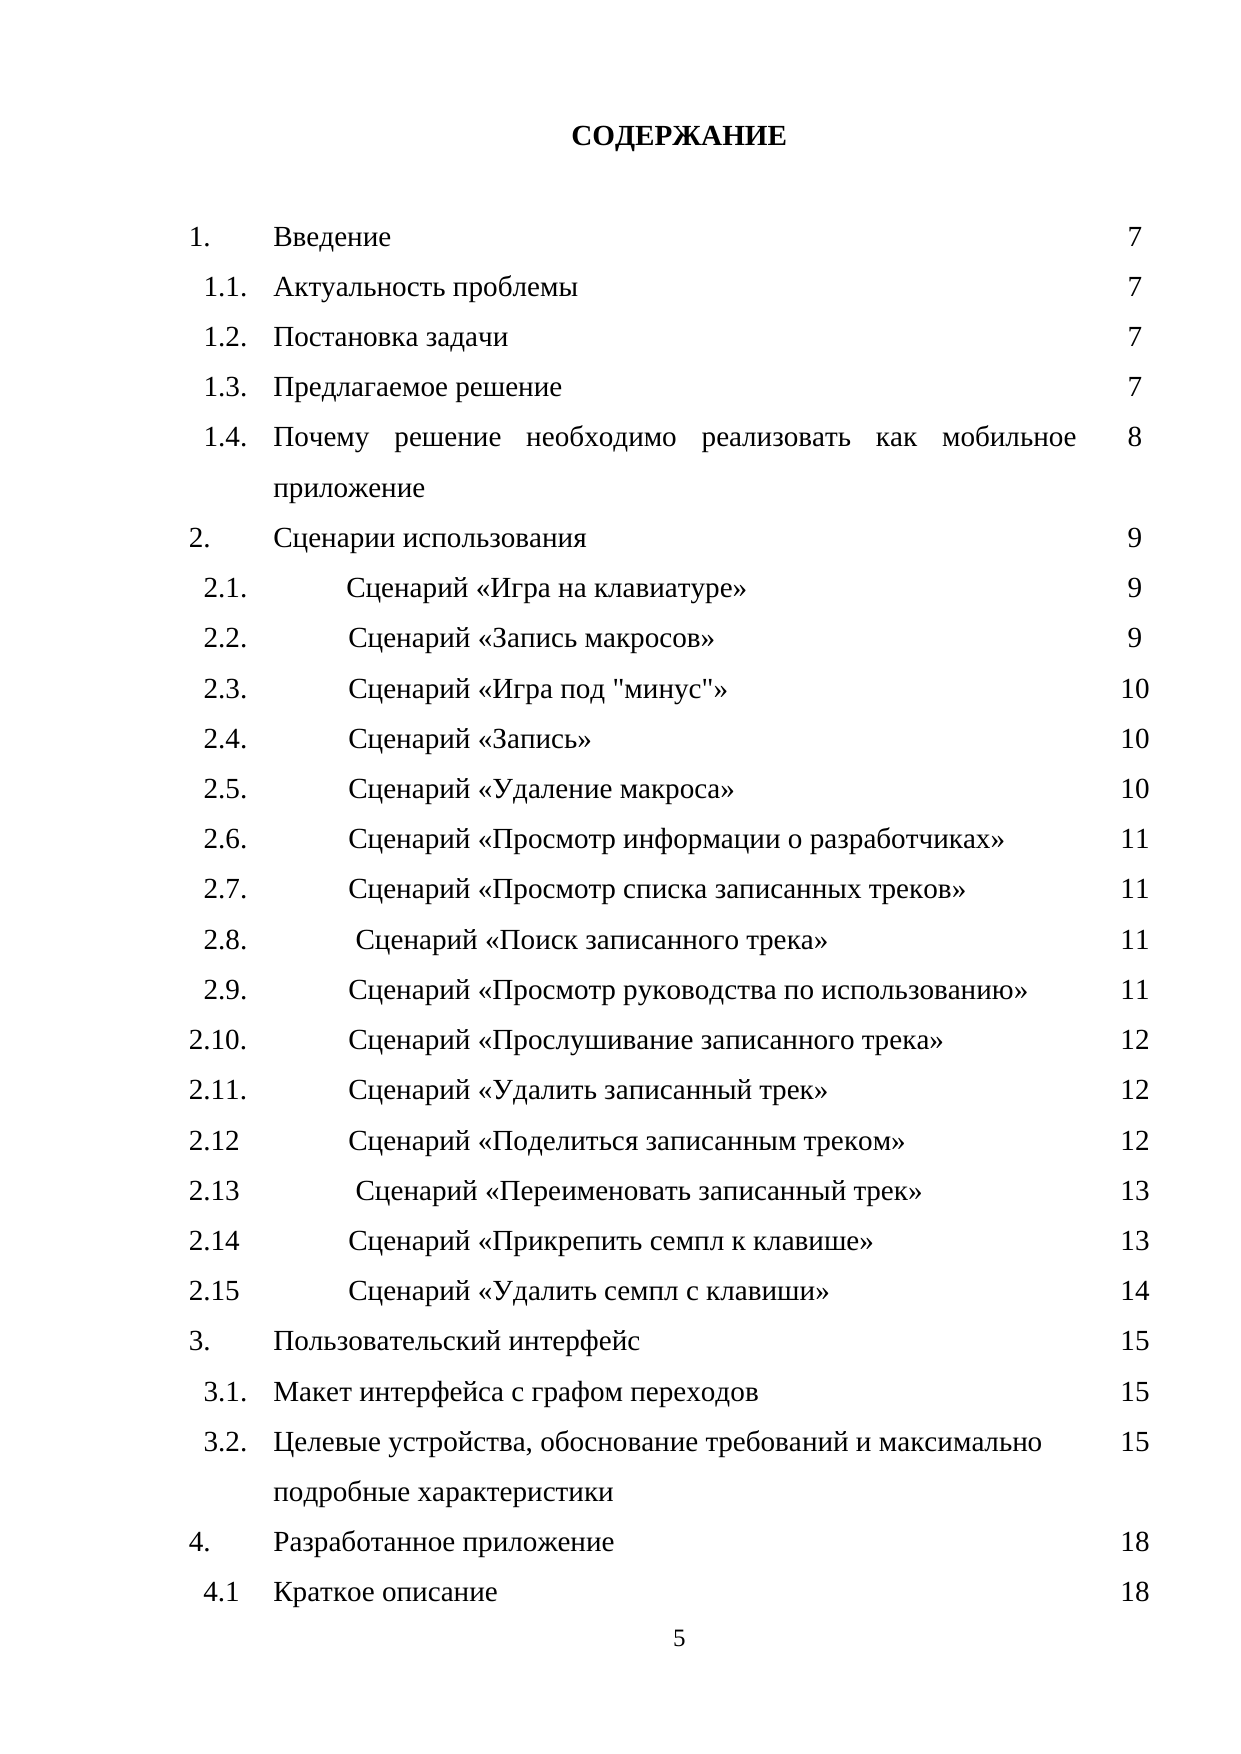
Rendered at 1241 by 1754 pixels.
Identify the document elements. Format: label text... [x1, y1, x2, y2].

table_cell 2.5. [177, 771, 262, 821]
table_cell Краткое описание [262, 1575, 1088, 1608]
table_cell 1.1. [177, 269, 262, 319]
table_cell 2.4. [177, 721, 262, 771]
table_cell 11 [1088, 972, 1181, 1022]
table_cell 10 [1088, 671, 1181, 721]
table_cell 11 [1088, 872, 1181, 922]
table_cell 12 [1088, 1123, 1181, 1173]
table_cell Макет интерфейса с графом переходов [262, 1374, 1088, 1424]
table_cell 7 [1088, 269, 1181, 319]
table_cell 18 [1088, 1575, 1181, 1608]
table_cell 2. [177, 520, 262, 570]
table_cell 2.9. [177, 972, 262, 1022]
table_cell 2.14 [177, 1223, 262, 1273]
table_cell 2.1. [177, 570, 262, 621]
table_cell 7 [1088, 319, 1181, 369]
text СОДЕРЖАНИЕ [177, 118, 1181, 152]
table_cell Пользовательский интерфейс [262, 1324, 1088, 1374]
table_cell 15 [1088, 1374, 1181, 1424]
table_cell 12 [1088, 1022, 1181, 1072]
table_cell Сценарий «Поделиться записанным треком» [262, 1123, 1088, 1173]
table_cell Целевые устройства, обоснование требований и максимально подробные характеристики [262, 1424, 1088, 1524]
table_cell 2.2. [177, 621, 262, 671]
table_cell Сценарий «Игра под "минус"» [262, 671, 1088, 721]
table_cell Сценарии использования [262, 520, 1088, 570]
table_cell Сценарий «Поиск записанного трека» [262, 922, 1088, 972]
table_header 1. [177, 219, 262, 269]
table_cell 2.6. [177, 821, 262, 872]
table_cell 3.1. [177, 1374, 262, 1424]
table_cell 11 [1088, 922, 1181, 972]
table_header 7 [1088, 219, 1181, 269]
table_cell Сценарий «Запись» [262, 721, 1088, 771]
table_cell 3. [177, 1324, 262, 1374]
table_cell Постановка задачи [262, 319, 1088, 369]
table_cell Разработанное приложение [262, 1524, 1088, 1574]
table_cell 2.8. [177, 922, 262, 972]
table_cell Сценарий «Просмотр списка записанных треков» [262, 872, 1088, 922]
table_cell Почему решение необходимо реализовать как мобильное приложение [262, 420, 1088, 520]
table_cell 12 [1088, 1073, 1181, 1123]
table_cell 1.4. [177, 420, 262, 520]
table_cell 10 [1088, 721, 1181, 771]
table_cell Предлагаемое решение [262, 369, 1088, 419]
table_cell 1.2. [177, 319, 262, 369]
table_cell 2.11. [177, 1073, 262, 1123]
table_cell Сценарий «Прикрепить семпл к клавише» [262, 1223, 1088, 1273]
table_cell Сценарий «Удалить семпл с клавиши» [262, 1273, 1088, 1323]
table_cell 2.10. [177, 1022, 262, 1072]
table_cell 8 [1088, 420, 1181, 520]
table_cell 14 [1088, 1273, 1181, 1323]
table_cell 10 [1088, 771, 1181, 821]
table_cell 1.3. [177, 369, 262, 419]
table_cell 4. [177, 1524, 262, 1574]
table_cell Сценарий «Просмотр руководства по использованию» [262, 972, 1088, 1022]
table_cell Сценарий «Переименовать записанный трек» [262, 1173, 1088, 1223]
table_cell 15 [1088, 1424, 1181, 1524]
table_cell Сценарий «Игра на клавиатуре» [262, 570, 1088, 621]
table_cell Сценарий «Удаление макроса» [262, 771, 1088, 821]
table_cell Сценарий «Просмотр информации о разработчиках» [262, 821, 1088, 872]
table_cell 11 [1088, 821, 1181, 872]
table_cell 13 [1088, 1223, 1181, 1273]
table_cell 4.1 [177, 1575, 262, 1608]
table_cell 2.12 [177, 1123, 262, 1173]
table_cell Актуальность проблемы [262, 269, 1088, 319]
table_cell 2.15 [177, 1273, 262, 1323]
table_cell 2.3. [177, 671, 262, 721]
table_cell 3.2. [177, 1424, 262, 1524]
table_cell 9 [1088, 570, 1181, 621]
table_cell Сценарий «Прослушивание записанного трека» [262, 1022, 1088, 1072]
table_cell 9 [1088, 621, 1181, 671]
table_cell Сценарий «Удалить записанный трек» [262, 1073, 1088, 1123]
table_cell 7 [1088, 369, 1181, 419]
table_cell 15 [1088, 1324, 1181, 1374]
table_header Введение [262, 219, 1088, 269]
table_cell 18 [1088, 1524, 1181, 1574]
table_cell 2.13 [177, 1173, 262, 1223]
table_cell 2.7. [177, 872, 262, 922]
table_cell 13 [1088, 1173, 1181, 1223]
table_cell 9 [1088, 520, 1181, 570]
table_cell Сценарий «Запись макросов» [262, 621, 1088, 671]
